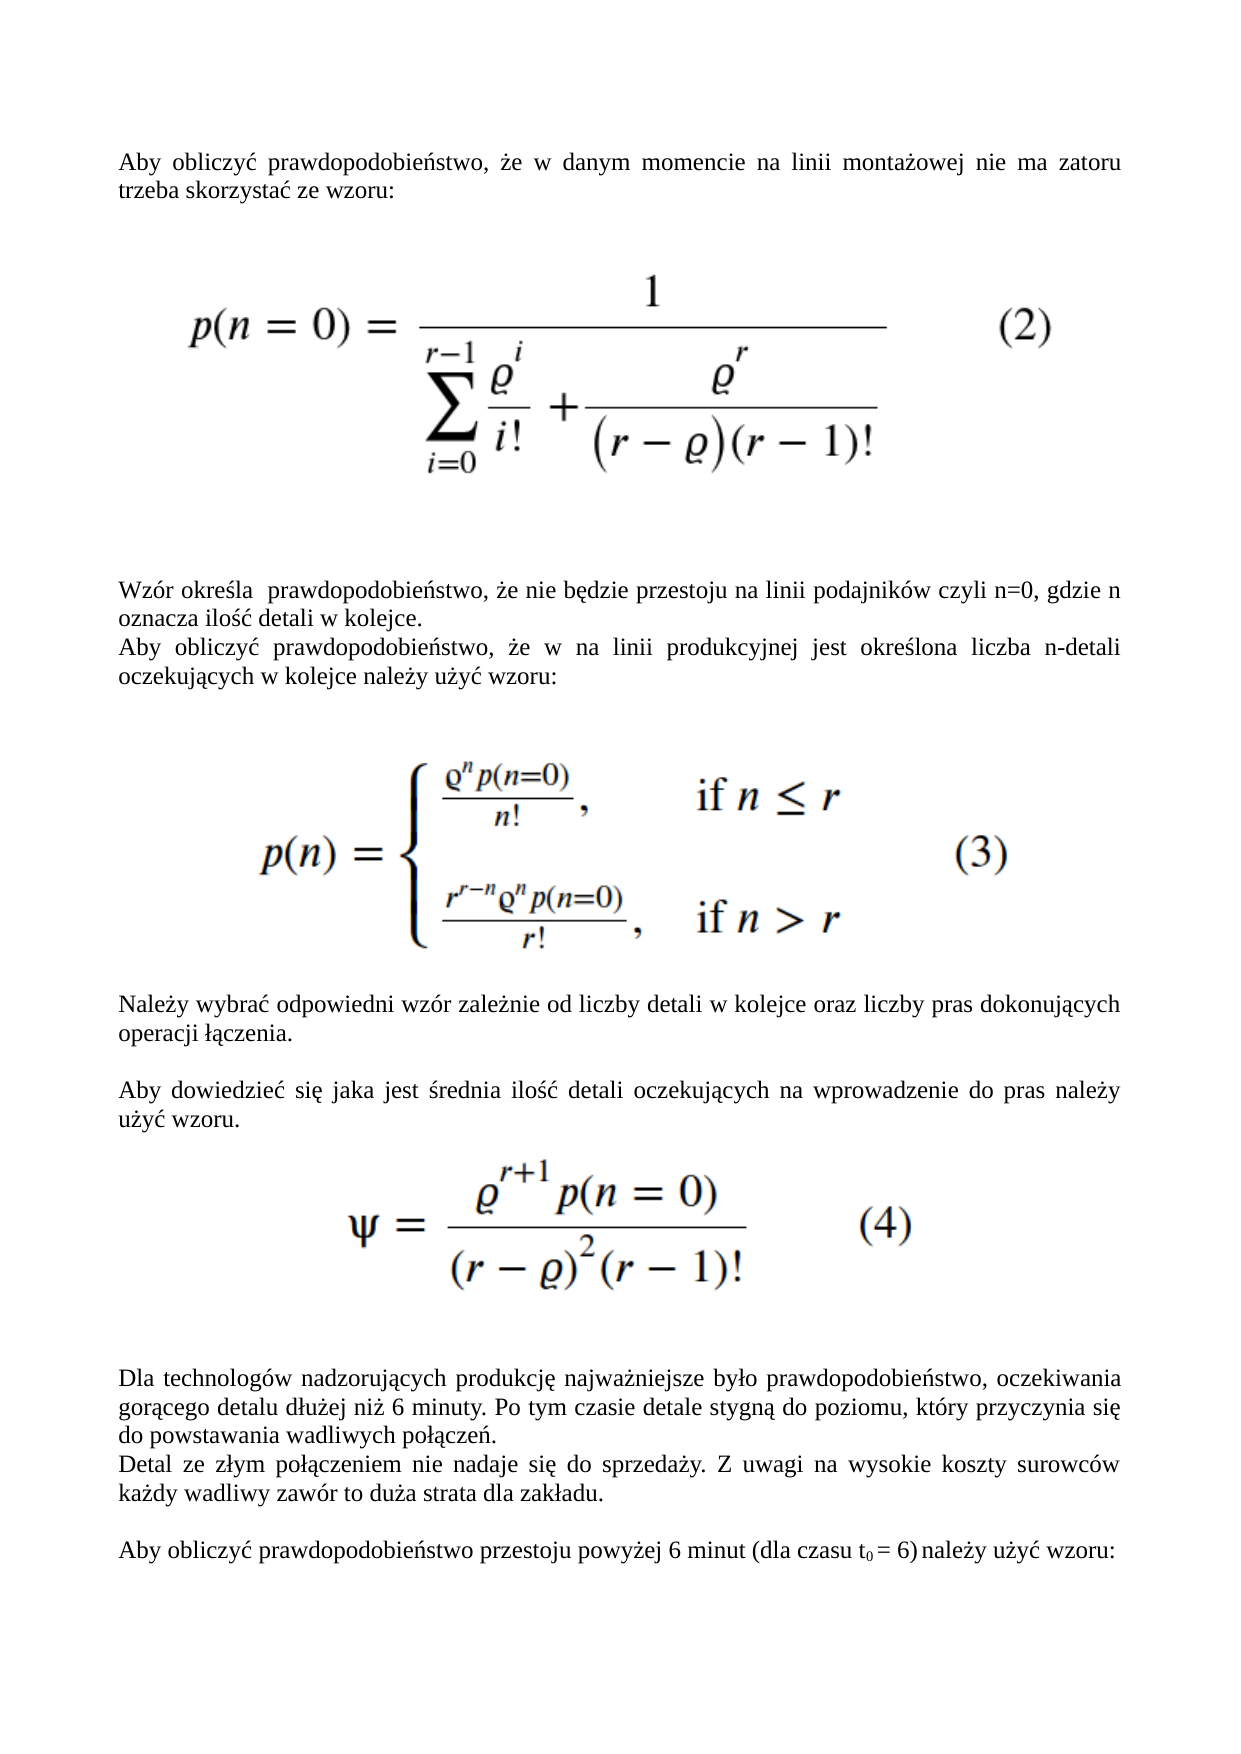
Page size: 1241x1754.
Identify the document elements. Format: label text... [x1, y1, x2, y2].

picture [174, 261, 1067, 489]
text Detal ze złym połączeniem nie nadaje się do sprzedaży. Z uwagi na wysokie koszty surowców każdy wadliwy zawór to duża strata dla zakładu. [118, 1449, 1122, 1507]
text Aby obliczyć prawdopodobieństwo, że w na linii produkcyjnej jest określona liczba n-detali oczekujących w kolejce należy użyć wzoru: [118, 632, 1122, 690]
text Dla technologów nadzorujących produkcję najważniejsze było prawdopodobieństwo, oczekiwania gorącego detalu dłużej niż 6 minuty. Po tym czasie detale stygną do poziomu, który przyczynia się do powstawania wadliwych połączeń. [118, 1363, 1122, 1449]
text Wzór określa prawdopodobieństwo, że nie będzie przestoju na linii podajników czyli n=0, gdzie n oznacza ilość detali w kolejce. [118, 575, 1122, 632]
picture [211, 718, 1029, 961]
picture [315, 1133, 925, 1302]
text Aby dowiedzieć się jaka jest średnia ilość detali oczekujących na wprowadzenie do pras należy użyć wzoru. [118, 1076, 1122, 1133]
text Aby obliczyć prawdopodobieństwo przestoju powyżej 6 minut (dla czasu t0 = 6) należy użyć wzoru: [118, 1536, 1122, 1564]
text Aby obliczyć prawdopodobieństwo, że w danym momencie na linii montażowej nie ma zatoru trzeba skorzystać ze wzoru: [118, 147, 1122, 204]
text Należy wybrać odpowiedni wzór zależnie od liczby detali w kolejce oraz liczby pras dokonujących operacji łączenia. [118, 989, 1122, 1047]
